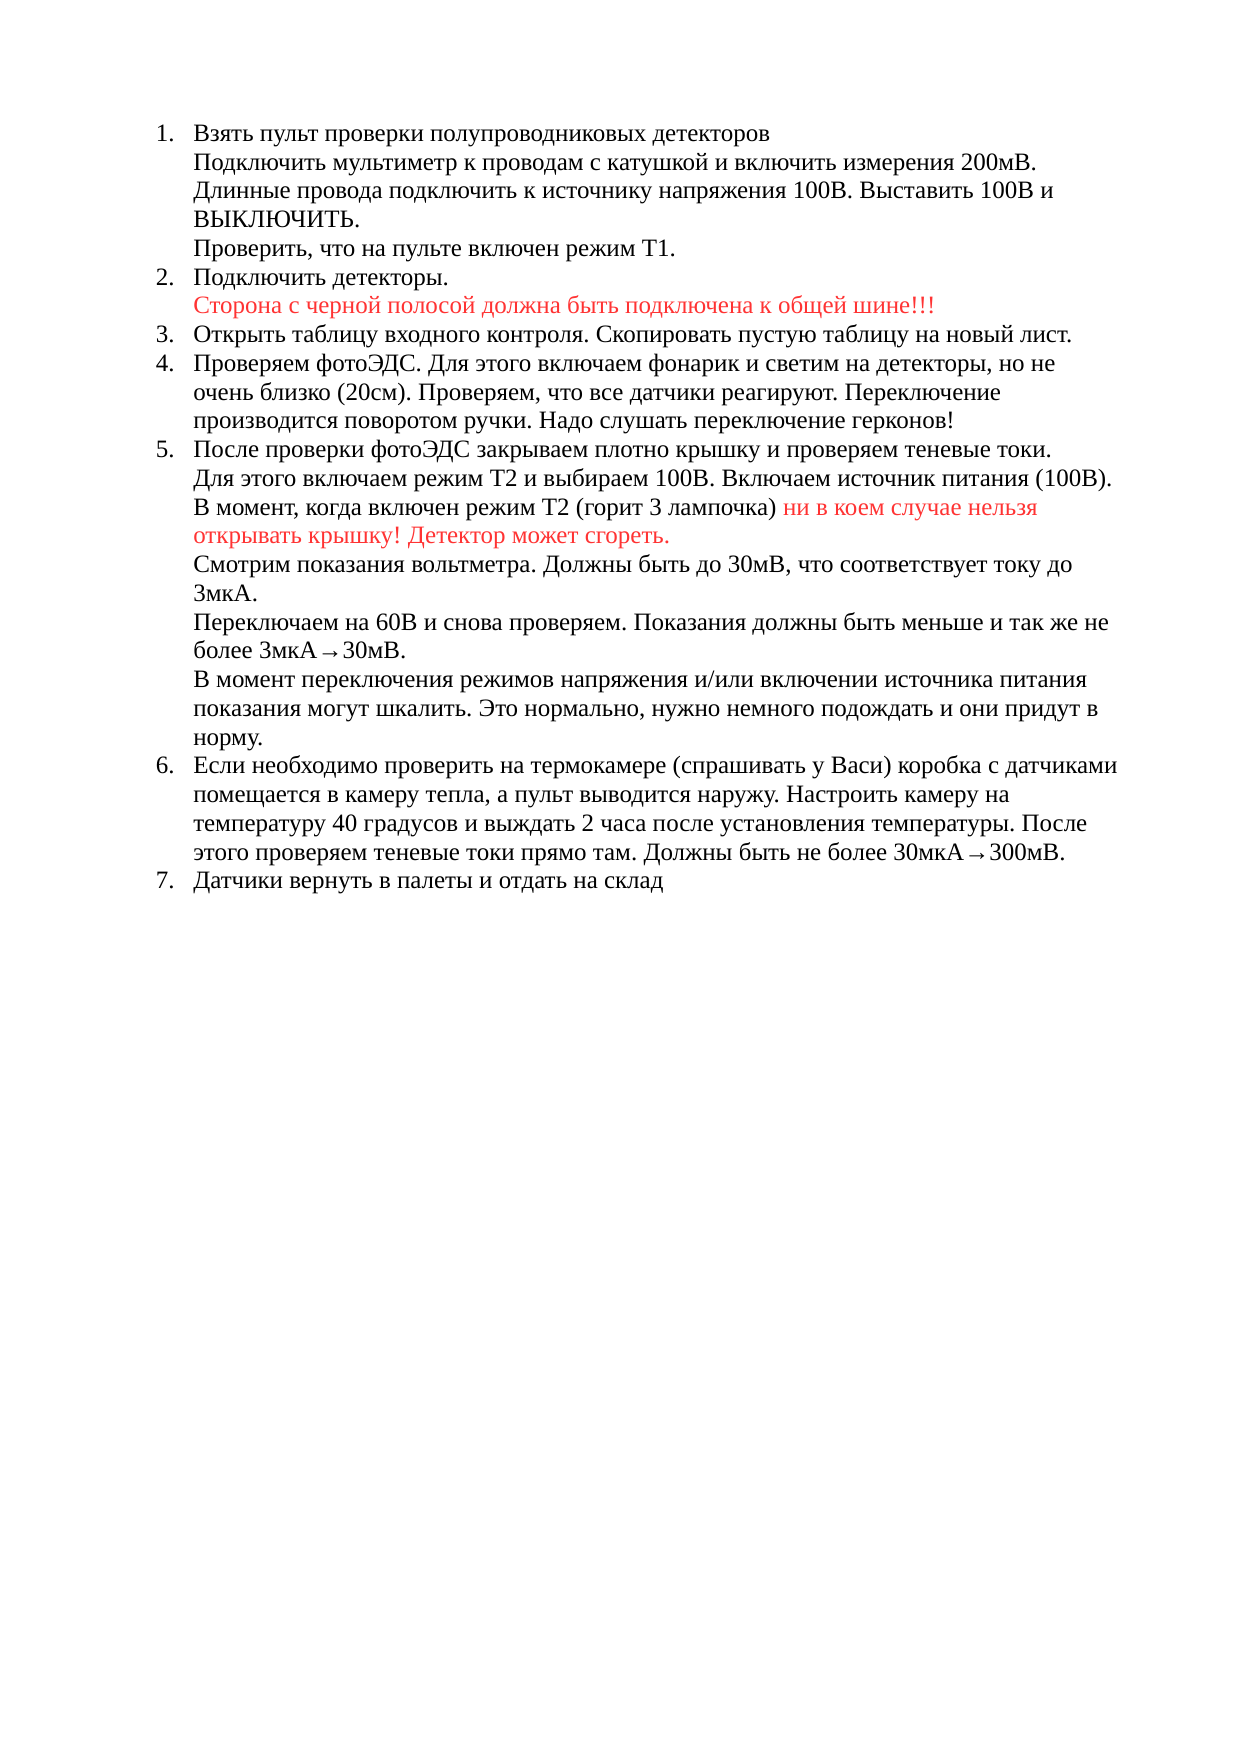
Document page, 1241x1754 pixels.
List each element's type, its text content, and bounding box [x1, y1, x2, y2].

list Проверяем фотоЭДС. Для этого включаем фонарик и светим на детекторы, но не очень близко (20см). Проверяем, что все датчики реагируют. Переключение производится поворотом ручки. Надо слушать переключение герконов! [156, 348, 1122, 434]
list Если необходимо проверить на термокамере (спрашивать у Васи) коробка с датчиками помещается в камеру тепла, а пульт выводится наружу. Настроить камеру на температуру 40 градусов и выждать 2 часа после установления температуры. После этого проверяем теневые токи прямо там. Должны быть не более 30мкА→300мВ. [156, 751, 1122, 866]
list Подключить детекторы. [156, 262, 1122, 291]
list Открыть таблицу входного контроля. Скопировать пустую таблицу на новый лист. [156, 319, 1122, 348]
list Подключить мультиметр к проводам с катушкой и включить измерения 200мВ. [156, 147, 1122, 176]
list Проверить, что на пульте включен режим Т1. [156, 233, 1122, 262]
list Смотрим показания вольтметра. Должны быть до 30мВ, что соответствует току до 3мкА. [156, 549, 1122, 607]
list После проверки фотоЭДС закрываем плотно крышку и проверяем теневые токи. [156, 434, 1122, 463]
list Взять пульт проверки полупроводниковых детекторов [156, 118, 1122, 147]
list Длинные провода подключить к источнику напряжения 100В. Выставить 100В и ВЫКЛЮЧИТЬ. [156, 176, 1122, 233]
list Для этого включаем режим Т2 и выбираем 100В. Включаем источник питания (100В). В момент, когда включен режим Т2 (горит 3 лампочка) ни в коем случае нельзя открывать крышку! Детектор может сгореть. [156, 463, 1122, 549]
list Сторона с черной полосой должна быть подключена к общей шине!!! [156, 291, 1122, 319]
list Переключаем на 60В и снова проверяем. Показания должны быть меньше и так же не более 3мкА→30мВ. [156, 607, 1122, 664]
list Датчики вернуть в палеты и отдать на склад [156, 866, 1122, 894]
list В момент переключения режимов напряжения и/или включении источника питания показания могут шкалить. Это нормально, нужно немного подождать и они придут в норму. [156, 664, 1122, 751]
